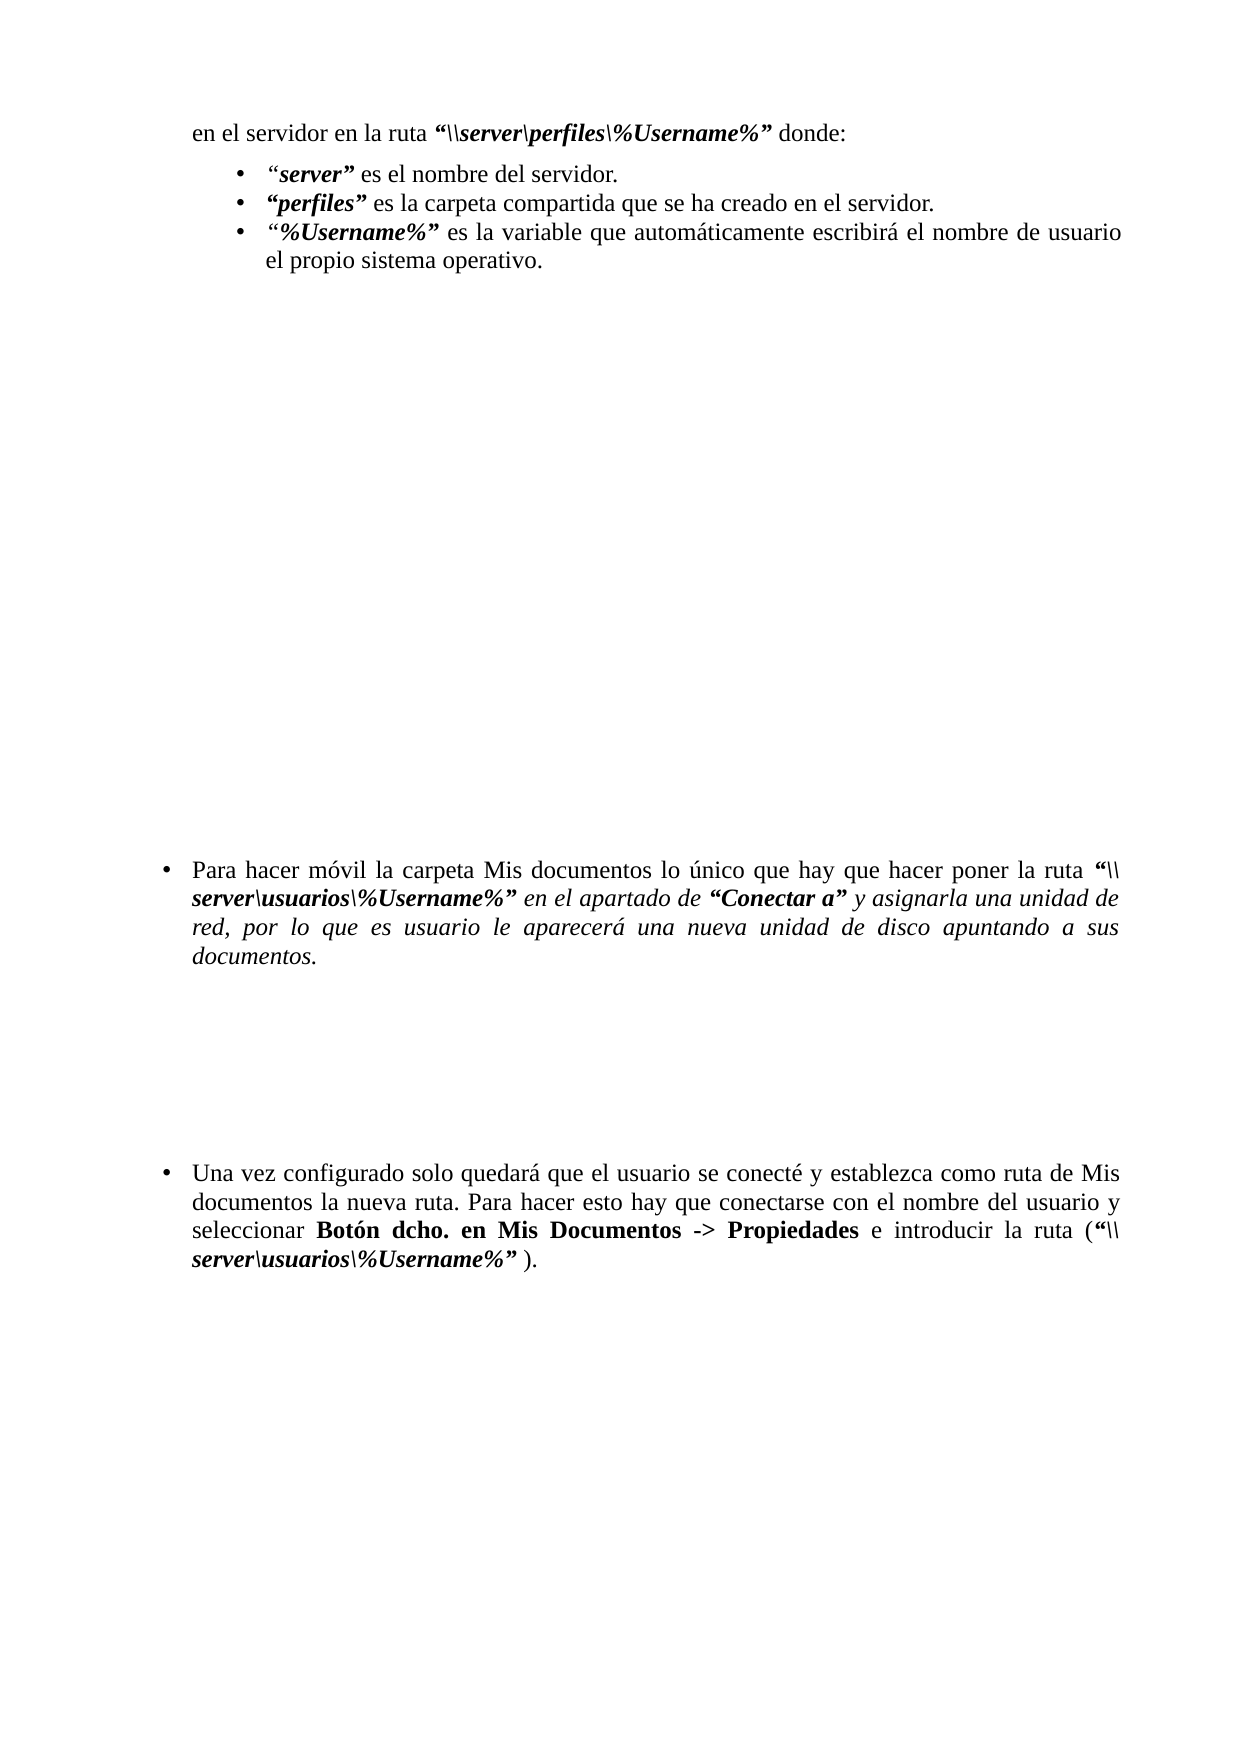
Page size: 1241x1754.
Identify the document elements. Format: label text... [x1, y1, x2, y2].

list Una vez configurado solo quedará que el usuario se conecté y establezca como ruta de Mis documentos la nueva ruta. Para hacer esto hay que conectarse con el nombre del usuario y seleccionar Botón dcho. en Mis Documentos -> Propiedades e introducir la ruta (“\\server\usuarios\%Username%” ). [162, 1158, 1122, 1273]
list “%Username%” es la variable que automáticamente escribirá el nombre de usuario el propio sistema operativo. [236, 217, 1122, 274]
list en el servidor en la ruta “\\server\perfiles\%Username%” donde: [162, 118, 1122, 147]
list “server” es el nombre del servidor. [236, 159, 1122, 188]
list Para hacer móvil la carpeta Mis documentos lo único que hay que hacer poner la ruta “\\server\usuarios\%Username%” en el apartado de “Conectar a” y asignarla una unidad de red, por lo que es usuario le aparecerá una nueva unidad de disco apuntando a sus documentos. [162, 855, 1122, 970]
list “perfiles” es la carpeta compartida que se ha creado en el servidor. [236, 188, 1122, 217]
